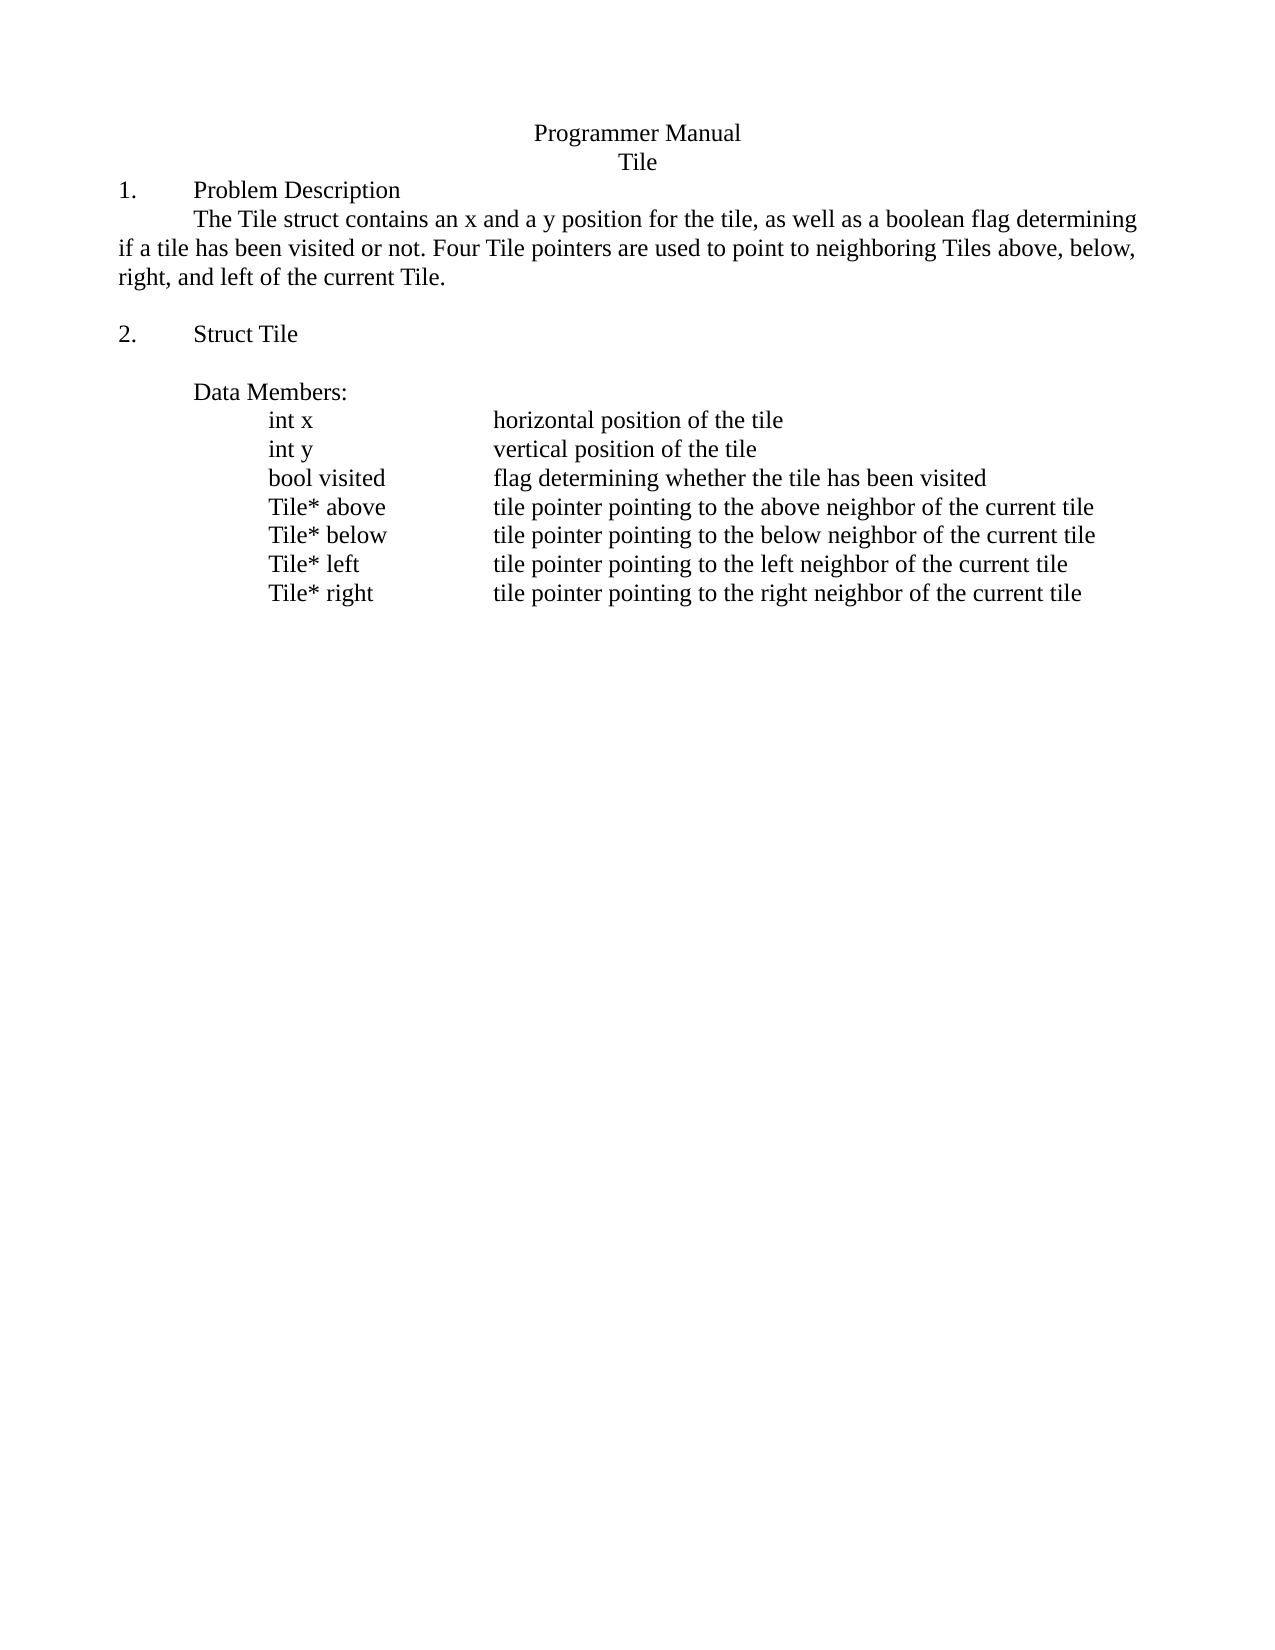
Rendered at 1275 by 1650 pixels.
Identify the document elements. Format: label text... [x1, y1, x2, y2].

text Tile* right tile pointer pointing to the right neighbor of the current tile [118, 578, 1157, 607]
text 1. Problem Description [118, 176, 1157, 204]
text Tile* below tile pointer pointing to the below neighbor of the current tile [118, 521, 1157, 549]
text Programmer Manual [118, 118, 1157, 147]
text 2. Struct Tile [118, 319, 1157, 348]
text Tile [118, 147, 1157, 176]
text Tile* left tile pointer pointing to the left neighbor of the current tile [118, 549, 1157, 578]
text int x horizontal position of the tile [118, 406, 1157, 434]
text int y vertical position of the tile [118, 434, 1157, 463]
text Tile* above tile pointer pointing to the above neighbor of the current tile [118, 492, 1157, 521]
text Data Members: [118, 377, 1157, 406]
text The Tile struct contains an x and a y position for the tile, as well as a boolean flag determining if a tile has been visited or not. Four Tile pointers are used to point to neighboring Tiles above, below, right, and left of the current Tile. [118, 204, 1157, 291]
text bool visited flag determining whether the tile has been visited [118, 463, 1157, 492]
